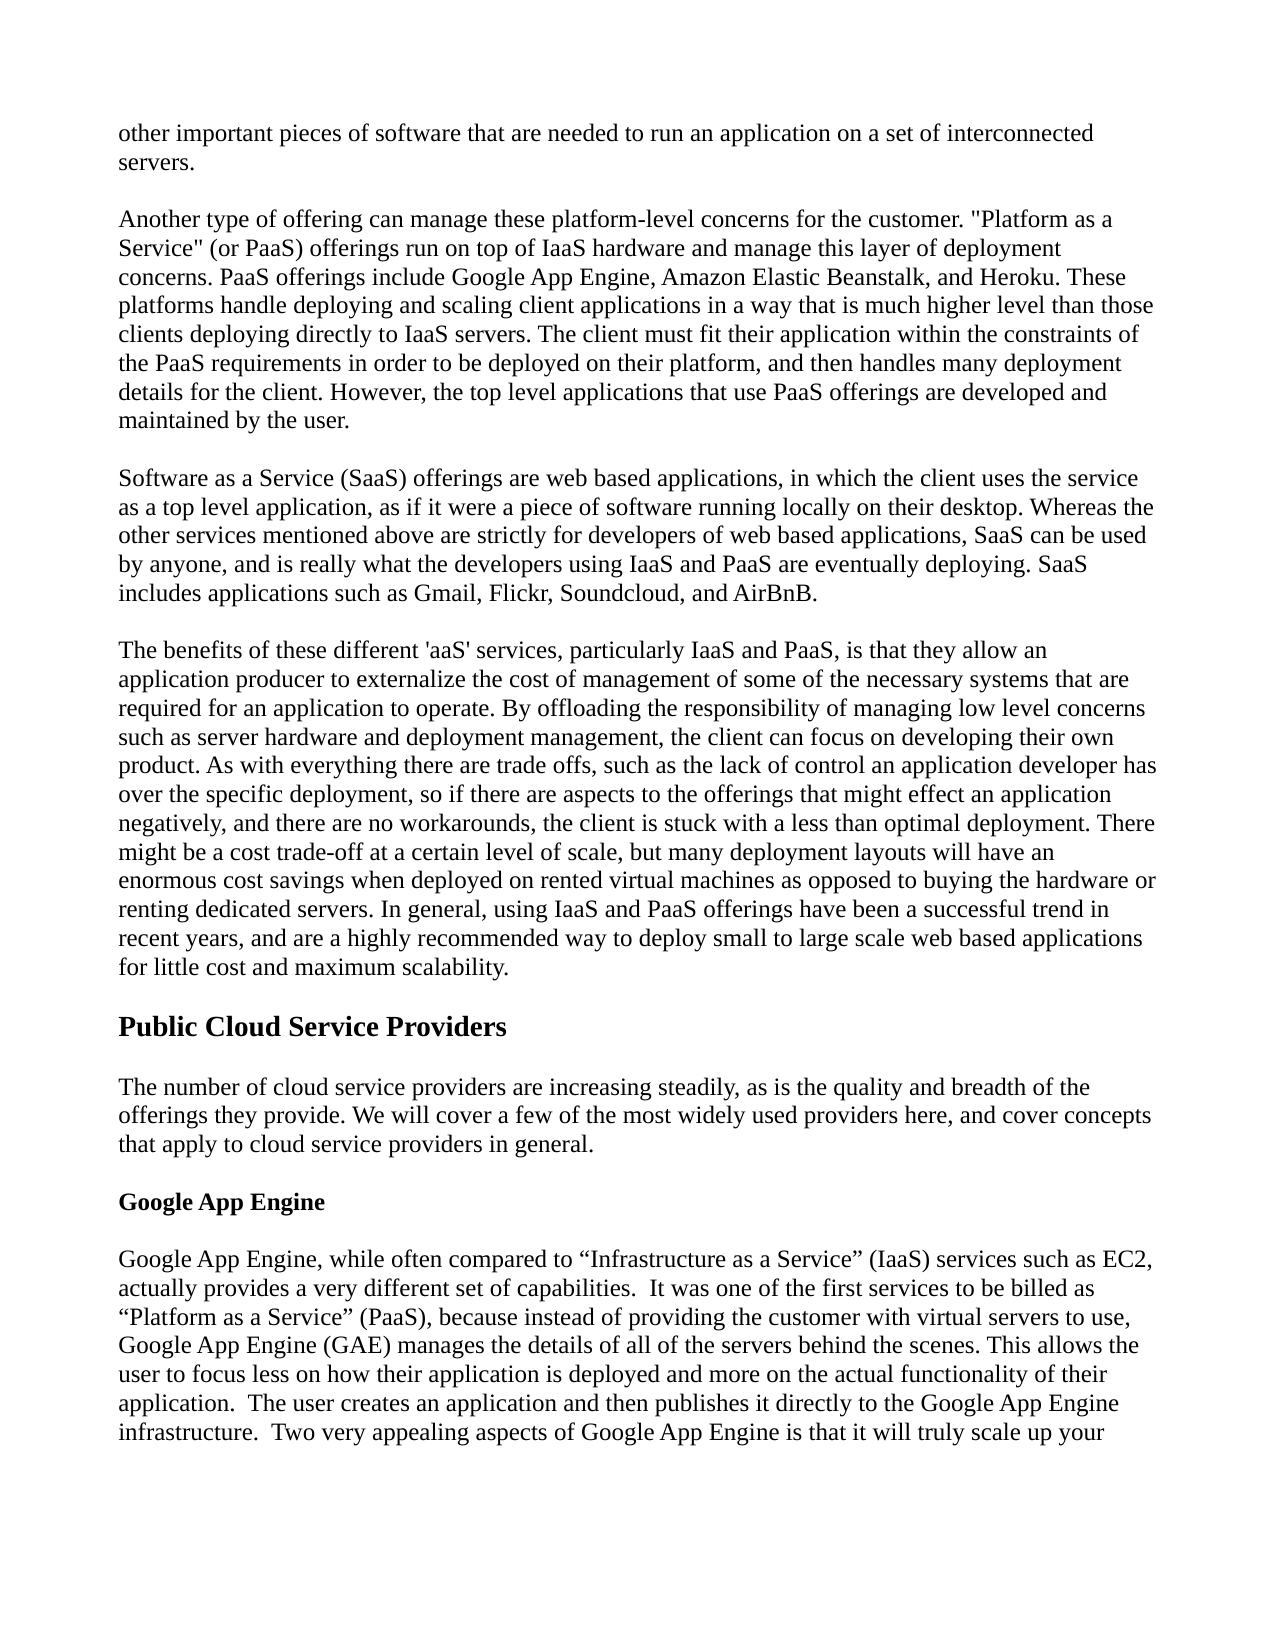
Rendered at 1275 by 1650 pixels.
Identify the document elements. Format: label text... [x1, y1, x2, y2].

text Google App Engine, while often compared to “Infrastructure as a Service” (IaaS) services such as EC2, actually provides a very different set of capabilities. It was one of the first services to be billed as “Platform as a Service” (PaaS), because instead of providing the customer with virtual servers to use, Google App Engine (GAE) manages the details of all of the servers behind the scenes. This allows the user to focus less on how their application is deployed and more on the actual functionality of their application. The user creates an application and then publishes it directly to the Google App Engine infrastructure. Two very appealing aspects of Google App Engine is that it will truly scale up your [118, 1244, 1157, 1445]
text Google App Engine [118, 1187, 1157, 1215]
text other important pieces of software that are needed to run an application on a set of interconnected servers. [118, 118, 1157, 176]
text Public Cloud Service Providers [118, 1009, 1157, 1043]
text Software as a Service (SaaS) offerings are web based applications, in which the client uses the service as a top level application, as if it were a piece of software running locally on their desktop. Whereas the other services mentioned above are strictly for developers of web based applications, SaaS can be used by anyone, and is really what the developers using IaaS and PaaS are eventually deploying. SaaS includes applications such as Gmail, Flickr, Soundcloud, and AirBnB. [118, 463, 1157, 607]
text Another type of offering can manage these platform-level concerns for the customer. "Platform as a Service" (or PaaS) offerings run on top of IaaS hardware and manage this layer of deployment concerns. PaaS offerings include Google App Engine, Amazon Elastic Beanstalk, and Heroku. These platforms handle deploying and scaling client applications in a way that is much higher level than those clients deploying directly to IaaS servers. The client must fit their application within the constraints of the PaaS requirements in order to be deployed on their platform, and then handles many deployment details for the client. However, the top level applications that use PaaS offerings are developed and maintained by the user. [118, 204, 1157, 434]
text The number of cloud service providers are increasing steadily, as is the quality and breadth of the offerings they provide. We will cover a few of the most widely used providers here, and cover concepts that apply to cloud service providers in general. [118, 1072, 1157, 1158]
text The benefits of these different 'aaS' services, particularly IaaS and PaaS, is that they allow an application producer to externalize the cost of management of some of the necessary systems that are required for an application to operate. By offloading the responsibility of managing low level concerns such as server hardware and deployment management, the client can focus on developing their own product. As with everything there are trade offs, such as the lack of control an application developer has over the specific deployment, so if there are aspects to the offerings that might effect an application negatively, and there are no workarounds, the client is stuck with a less than optimal deployment. There might be a cost trade-off at a certain level of scale, but many deployment layouts will have an enormous cost savings when deployed on rented virtual machines as opposed to buying the hardware or renting dedicated servers. In general, using IaaS and PaaS offerings have been a successful trend in recent years, and are a highly recommended way to deploy small to large scale web based applications for little cost and maximum scalability. [118, 636, 1157, 981]
